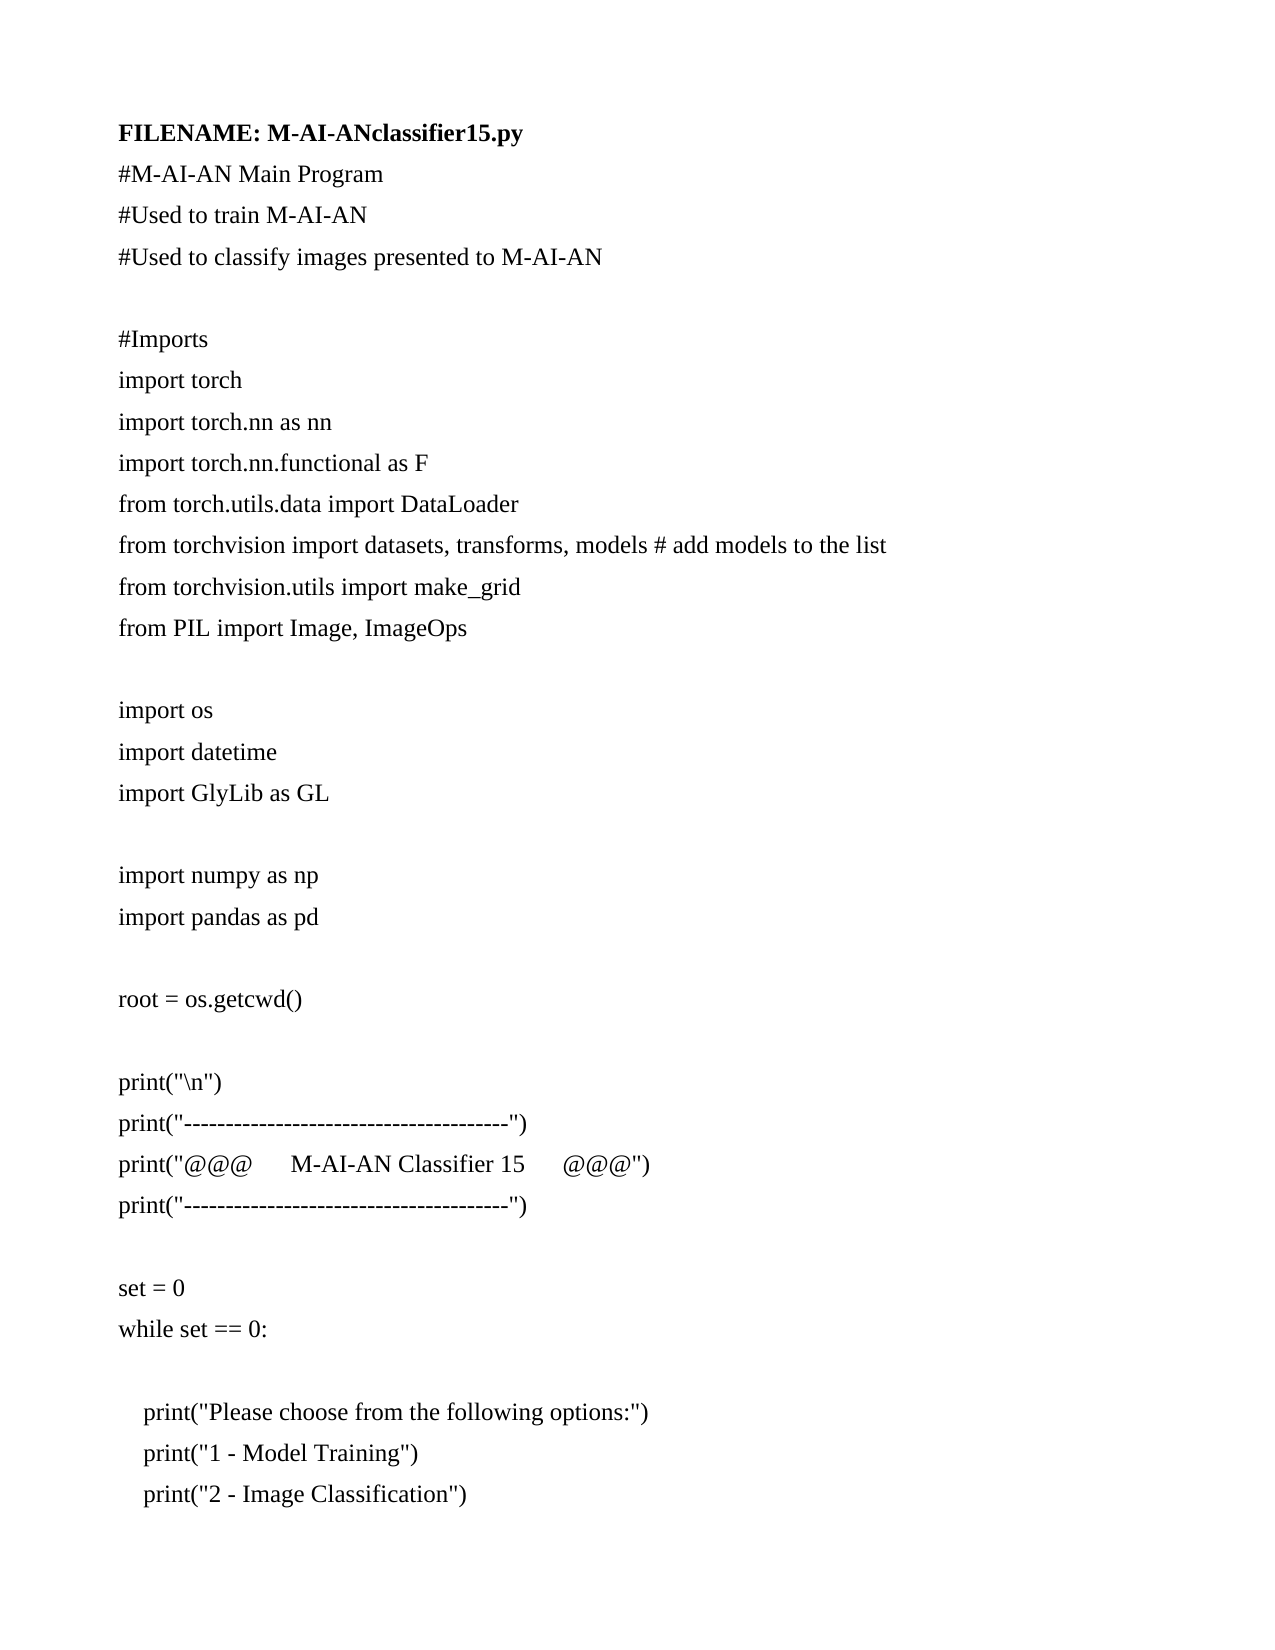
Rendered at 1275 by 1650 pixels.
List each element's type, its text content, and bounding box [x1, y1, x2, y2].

text import numpy as np [118, 861, 1157, 889]
text import torch [118, 366, 1157, 394]
text #Used to train M-AI-AN [118, 201, 1157, 229]
text import torch.nn.functional as F [118, 448, 1157, 477]
text print("---------------------------------------") [118, 1191, 1157, 1219]
text print("2 - Image Classification") [118, 1479, 1157, 1508]
text root = os.getcwd() [118, 984, 1157, 1013]
text print("1 - Model Training") [118, 1438, 1157, 1467]
text from PIL import Image, ImageOps [118, 613, 1157, 642]
text print("\n") [118, 1067, 1157, 1096]
text from torch.utils.data import DataLoader [118, 489, 1157, 518]
text print("@@@ M-AI-AN Classifier 15 @@@") [118, 1149, 1157, 1178]
text #Imports [118, 324, 1157, 353]
text print("Please choose from the following options:") [118, 1397, 1157, 1426]
text FILENAME: M-AI-ANclassifier15.py [118, 118, 1157, 147]
text import datetime [118, 737, 1157, 766]
text from torchvision.utils import make_grid [118, 572, 1157, 601]
text #M-AI-AN Main Program [118, 159, 1157, 188]
text import pandas as pd [118, 902, 1157, 931]
text print("---------------------------------------") [118, 1108, 1157, 1137]
text from torchvision import datasets, transforms, models # add models to the list [118, 531, 1157, 559]
text while set == 0: [118, 1314, 1157, 1343]
text #Used to classify images presented to M-AI-AN [118, 242, 1157, 271]
text import torch.nn as nn [118, 407, 1157, 436]
text import os [118, 696, 1157, 724]
text set = 0 [118, 1273, 1157, 1302]
text import GlyLib as GL [118, 778, 1157, 807]
